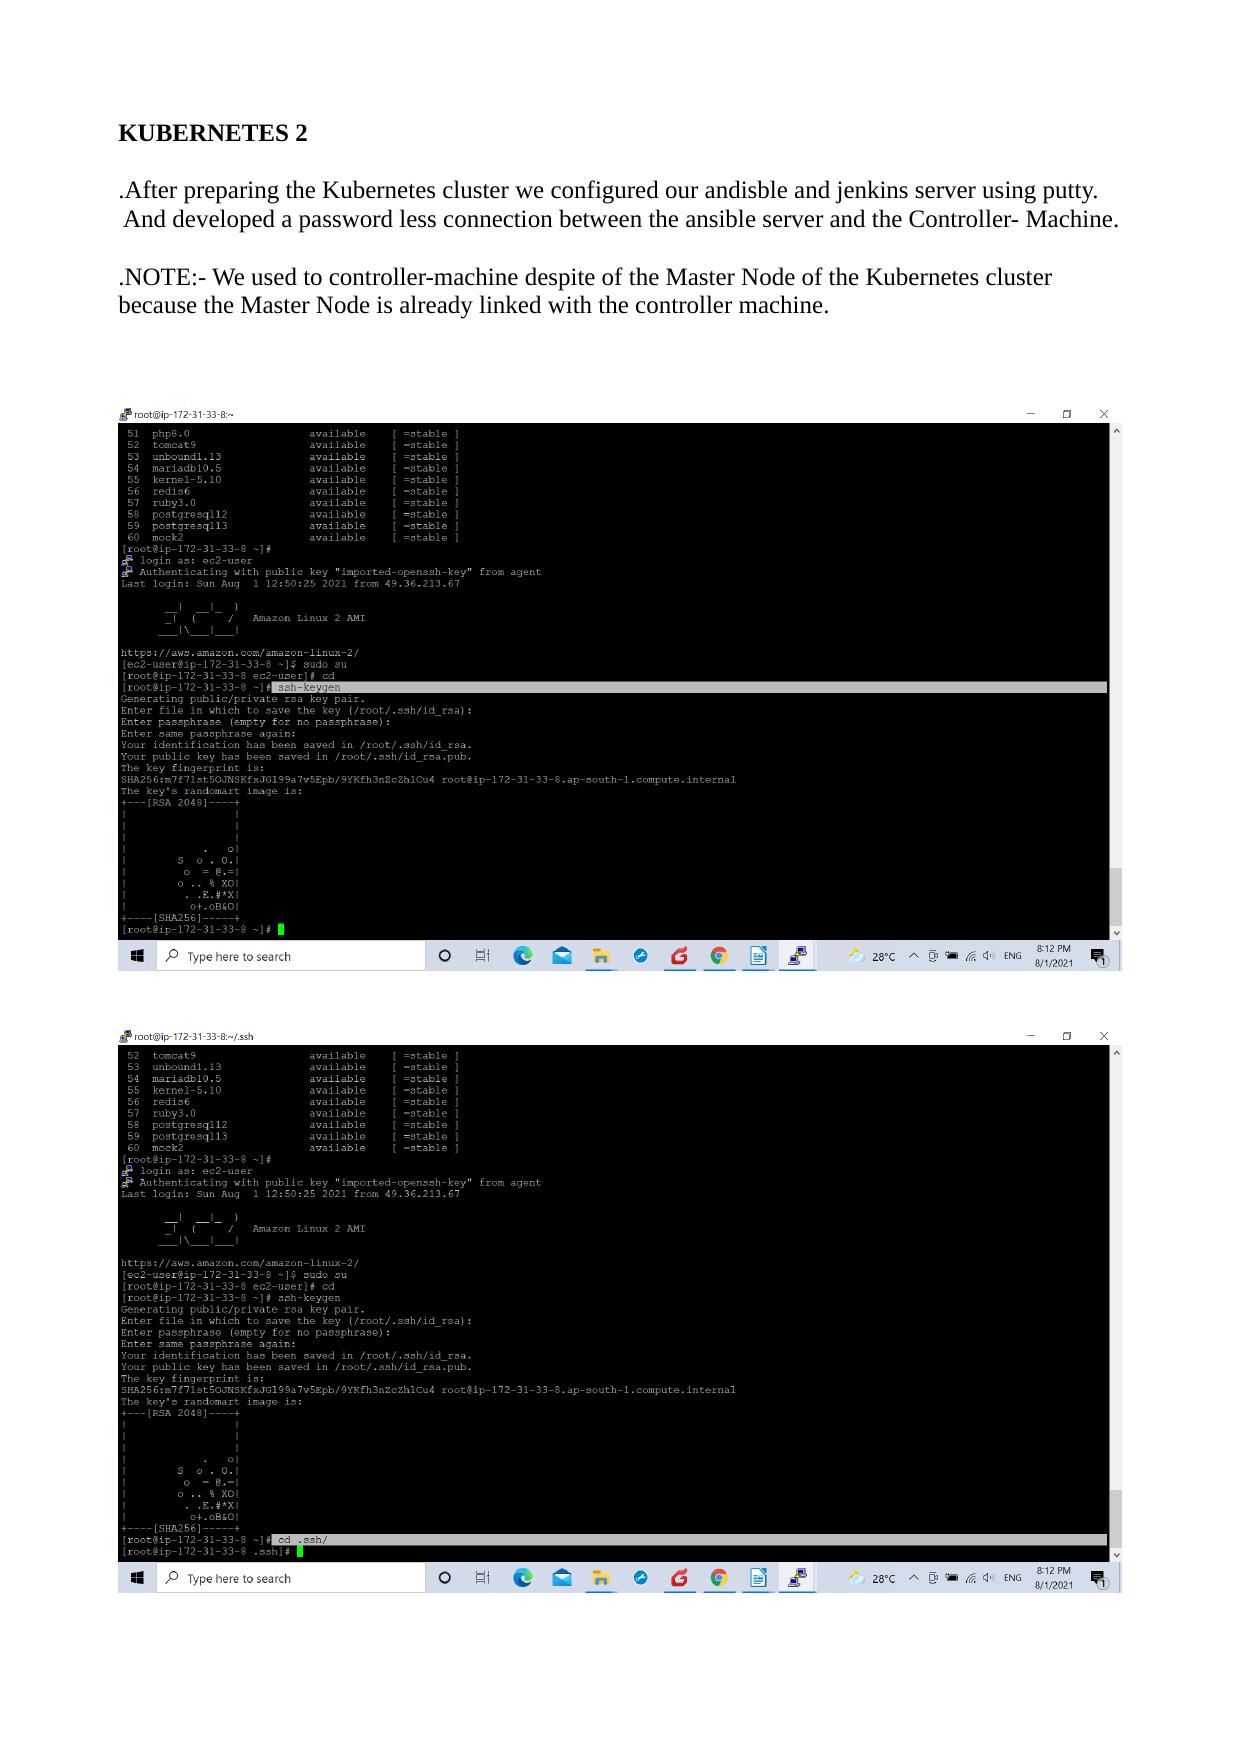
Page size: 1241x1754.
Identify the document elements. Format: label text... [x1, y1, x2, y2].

text .NOTE:- We used to controller-machine despite of the Master Node of the Kubernetes cluster because the Master Node is already linked with the controller machine. [118, 262, 1122, 319]
picture [118, 1027, 1123, 1593]
picture [118, 405, 1123, 971]
text And developed a password less connection between the ansible server and the Controller- Machine. [118, 204, 1122, 233]
text .After preparing the Kubernetes cluster we configured our andisble and jenkins server using putty. [118, 176, 1122, 204]
text KUBERNETES 2 [118, 118, 1122, 147]
